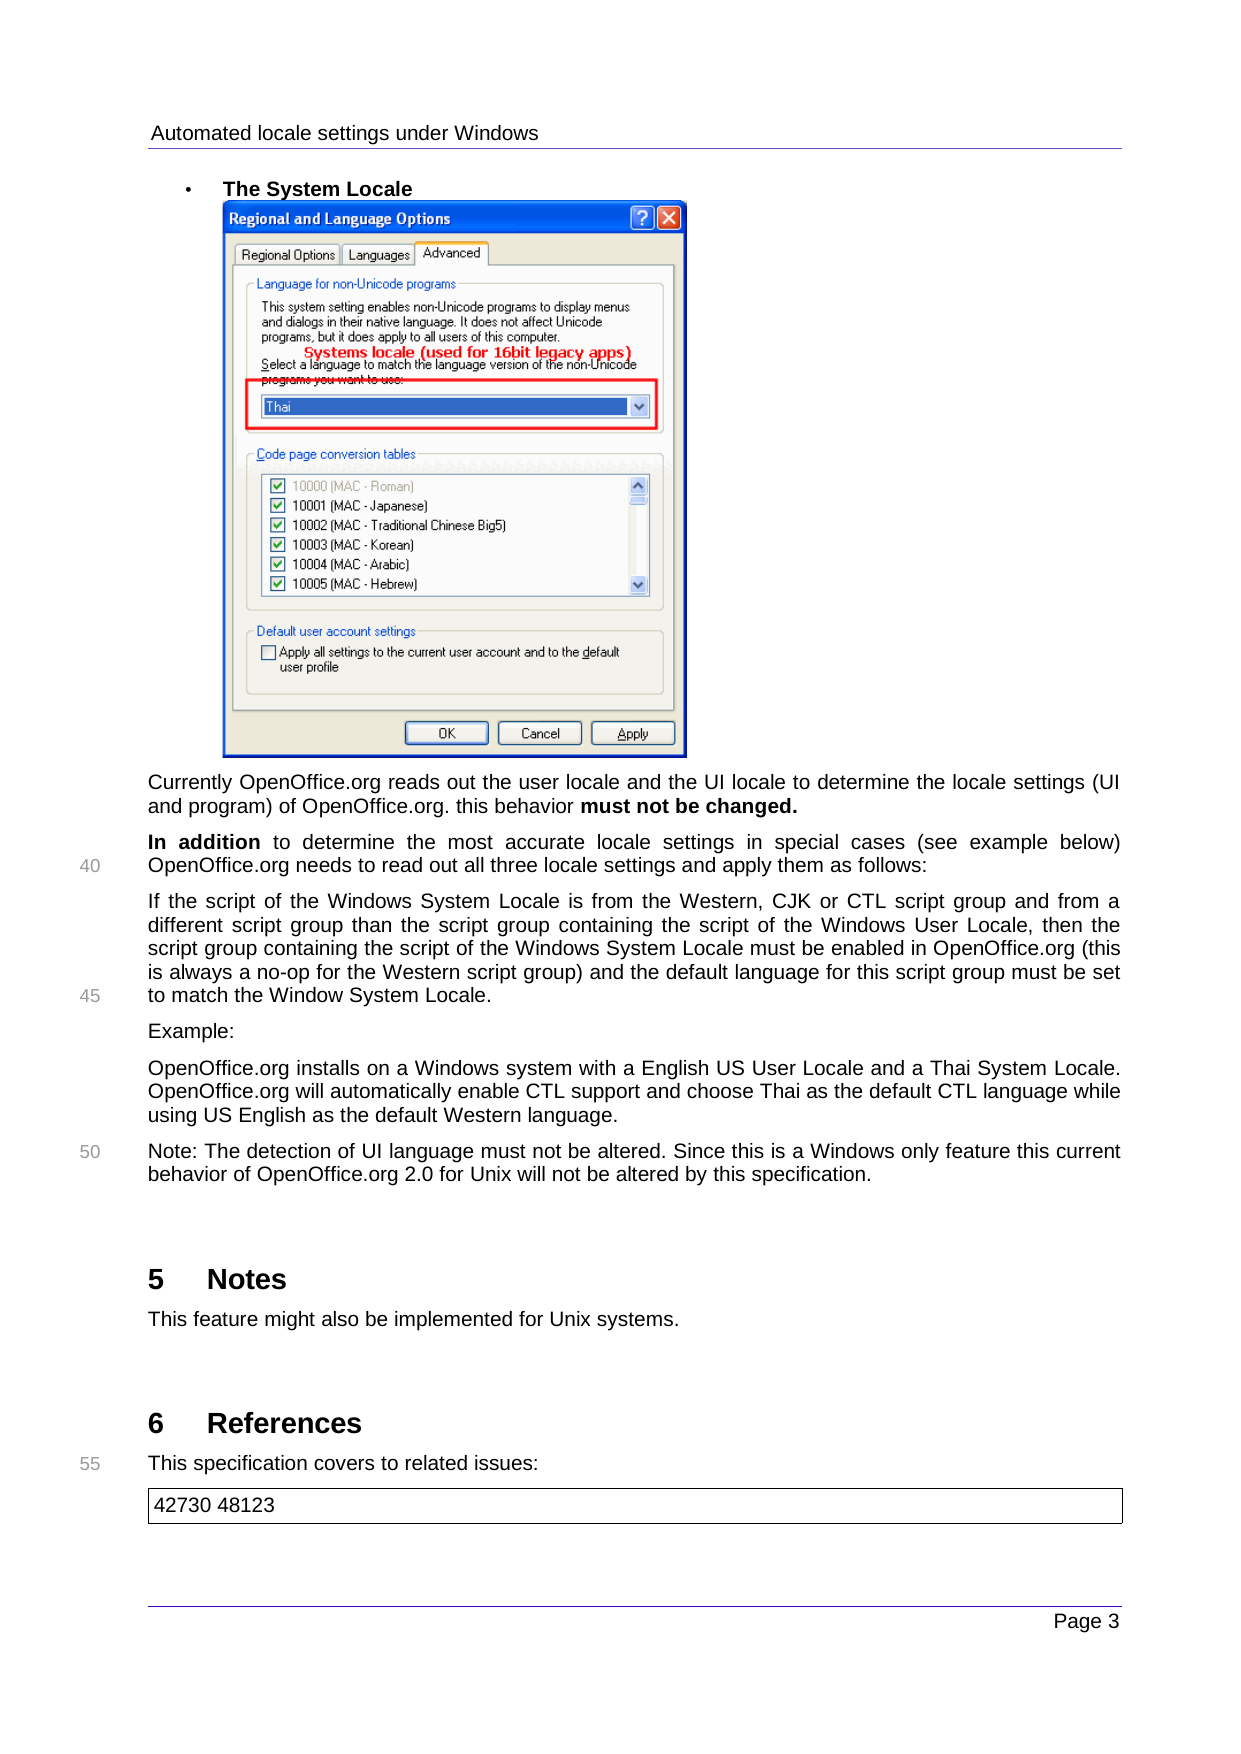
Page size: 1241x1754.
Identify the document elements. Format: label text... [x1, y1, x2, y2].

picture [222, 200, 687, 758]
list The System Locale [185, 177, 1122, 758]
subtitle Notes [148, 1263, 1122, 1295]
subtitle References [148, 1407, 1122, 1440]
text Note: The detection of UI language must not be altered. Since this is a Windows only feature this current behavior of OpenOffice.org 2.0 for Unix will not be altered by this specification. [148, 1139, 1122, 1186]
text If the script of the Windows System Locale is from the Western, CJK or CTL script group and from a different script group than the script group containing the script of the Windows User Locale, then the script group containing the script of the Windows System Locale must be enabled in OpenOffice.org (this is always a no-op for the Western script group) and the default language for this script group must be set to match the Window System Locale. [148, 890, 1122, 1007]
text OpenOffice.org installs on a Windows system with a English US User Locale and a Thai System Locale. OpenOffice.org will automatically enable CTL support and choose Thai as the default CTL language while using US English as the default Western language. [148, 1056, 1122, 1127]
text Currently OpenOffice.org reads out the user locale and the UI locale to determine the locale settings (UI and program) of OpenOffice.org. this behavior must not be changed. [148, 771, 1122, 818]
text In addition to determine the most accurate locale settings in special cases (see example below) OpenOffice.org needs to read out all three locale settings and apply them as follows: [148, 830, 1122, 877]
text This feature might also be implemented for Unix systems. [148, 1307, 1122, 1331]
text This specification covers to related issues: [148, 1452, 1122, 1475]
text Example: [148, 1020, 1122, 1043]
table_header 42730 48123 [149, 1489, 1122, 1523]
